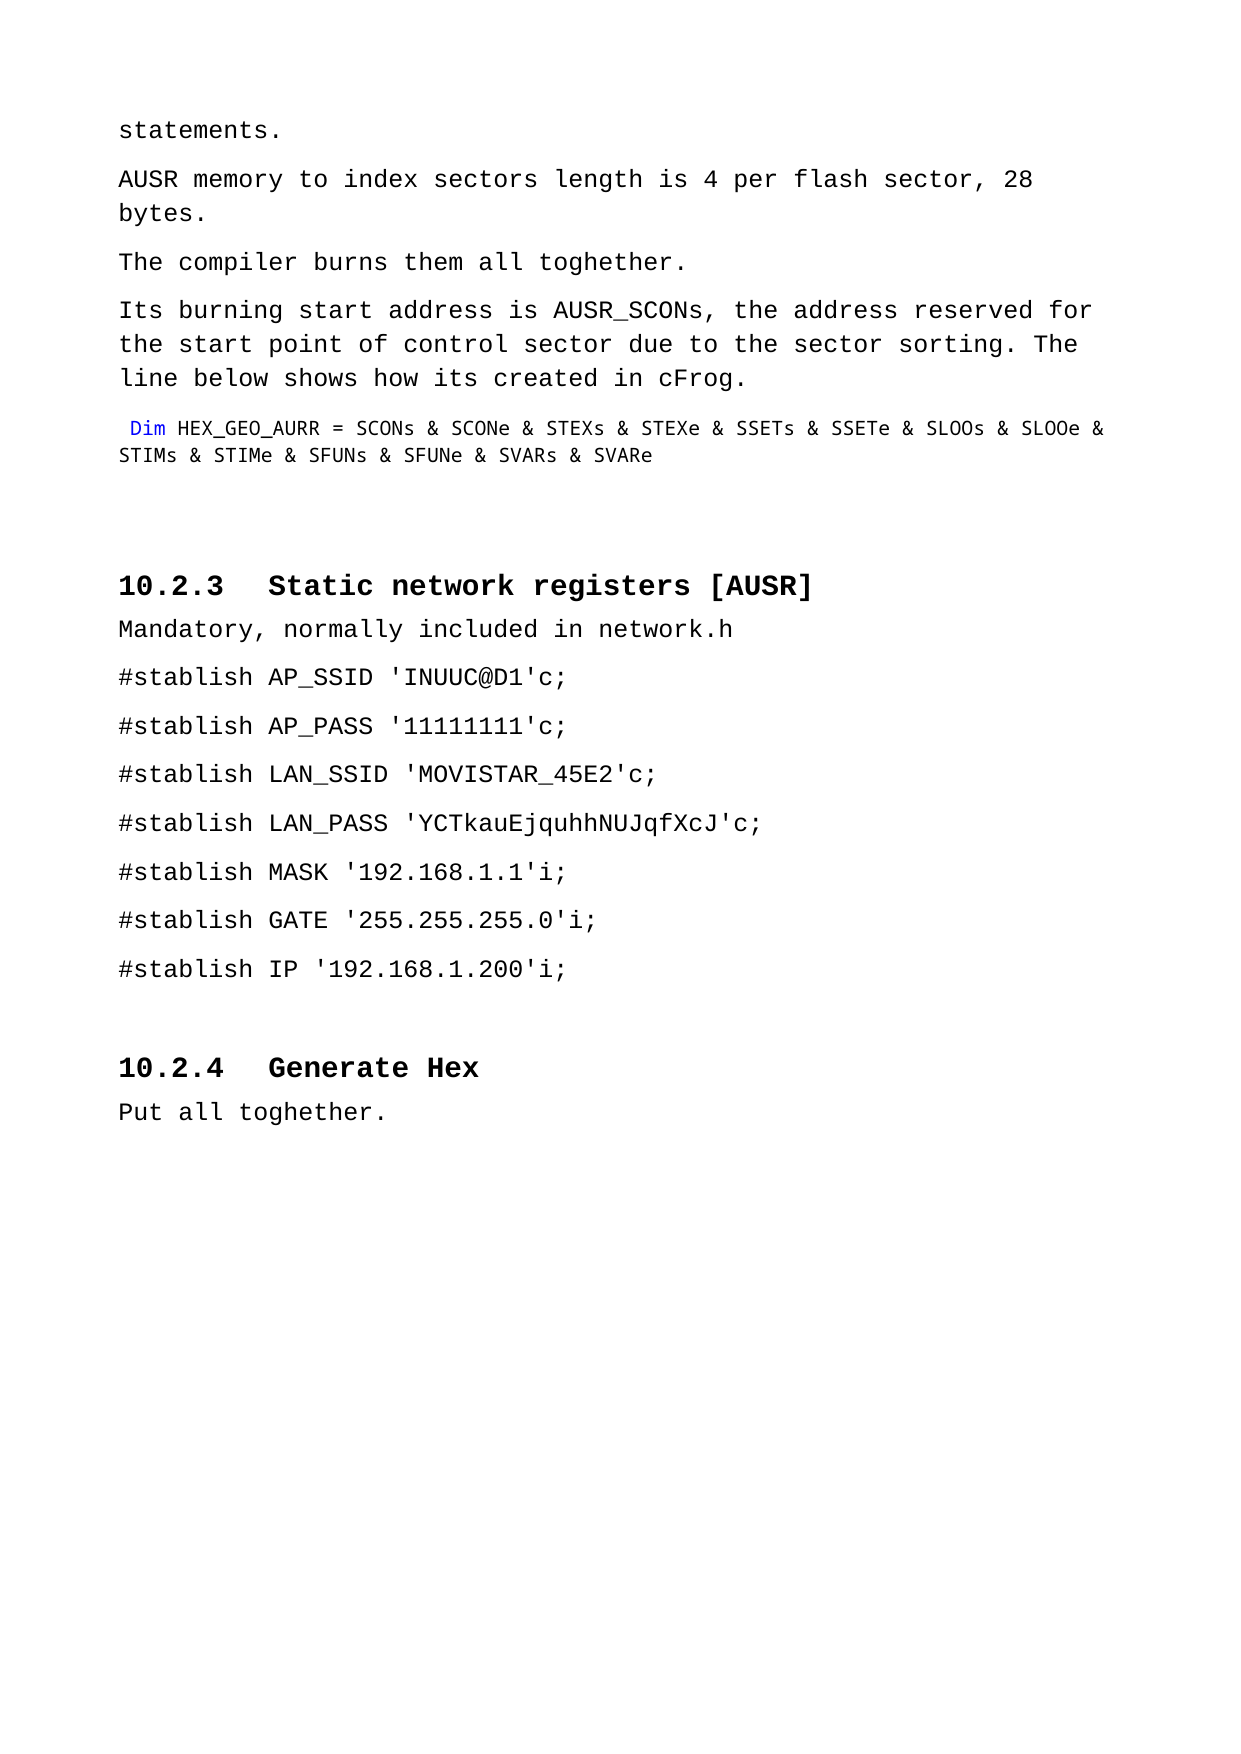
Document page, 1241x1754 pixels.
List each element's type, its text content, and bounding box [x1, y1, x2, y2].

text #stablish GATE '255.255.255.0'i; [118, 908, 1122, 936]
subtitle Generate Hex [118, 1053, 1122, 1087]
text Its burning start address is AUSR_SCONs, the address reserved for the start point of control sector due to the sector sorting. The line below shows how its created in cFrog. [118, 298, 1122, 394]
text #stablish LAN_SSID 'MOVISTAR_45E2'c; [118, 762, 1122, 790]
text The compiler burns them all toghether. [118, 249, 1122, 277]
text #stablish LAN_PASS 'YCTkauEjquhhNUJqfXcJ'c; [118, 811, 1122, 839]
text #stablish IP '192.168.1.200'i; [118, 956, 1122, 984]
text Dim HEX_GEO_AURR = SCONs & SCONe & STEXs & STEXe & SSETs & SSETe & SLOOs & SLOOe & STIMs & STIMe & SFUNs & SFUNe & SVARs & SVARe [118, 414, 1122, 468]
subtitle Static network registers [AUSR] [118, 571, 1122, 604]
text #stablish AP_SSID 'INUUC@D1'c; [118, 665, 1122, 693]
text #stablish AP_PASS '11111111'c; [118, 713, 1122, 742]
text Mandatory, normally included in network.h [118, 616, 1122, 645]
text AUSR memory to index sectors length is 4 per flash sector, 28 bytes. [118, 167, 1122, 229]
text #stablish MASK '192.168.1.1'i; [118, 859, 1122, 887]
text Put all toghether. [118, 1099, 1122, 1127]
text statements. [118, 118, 1122, 146]
